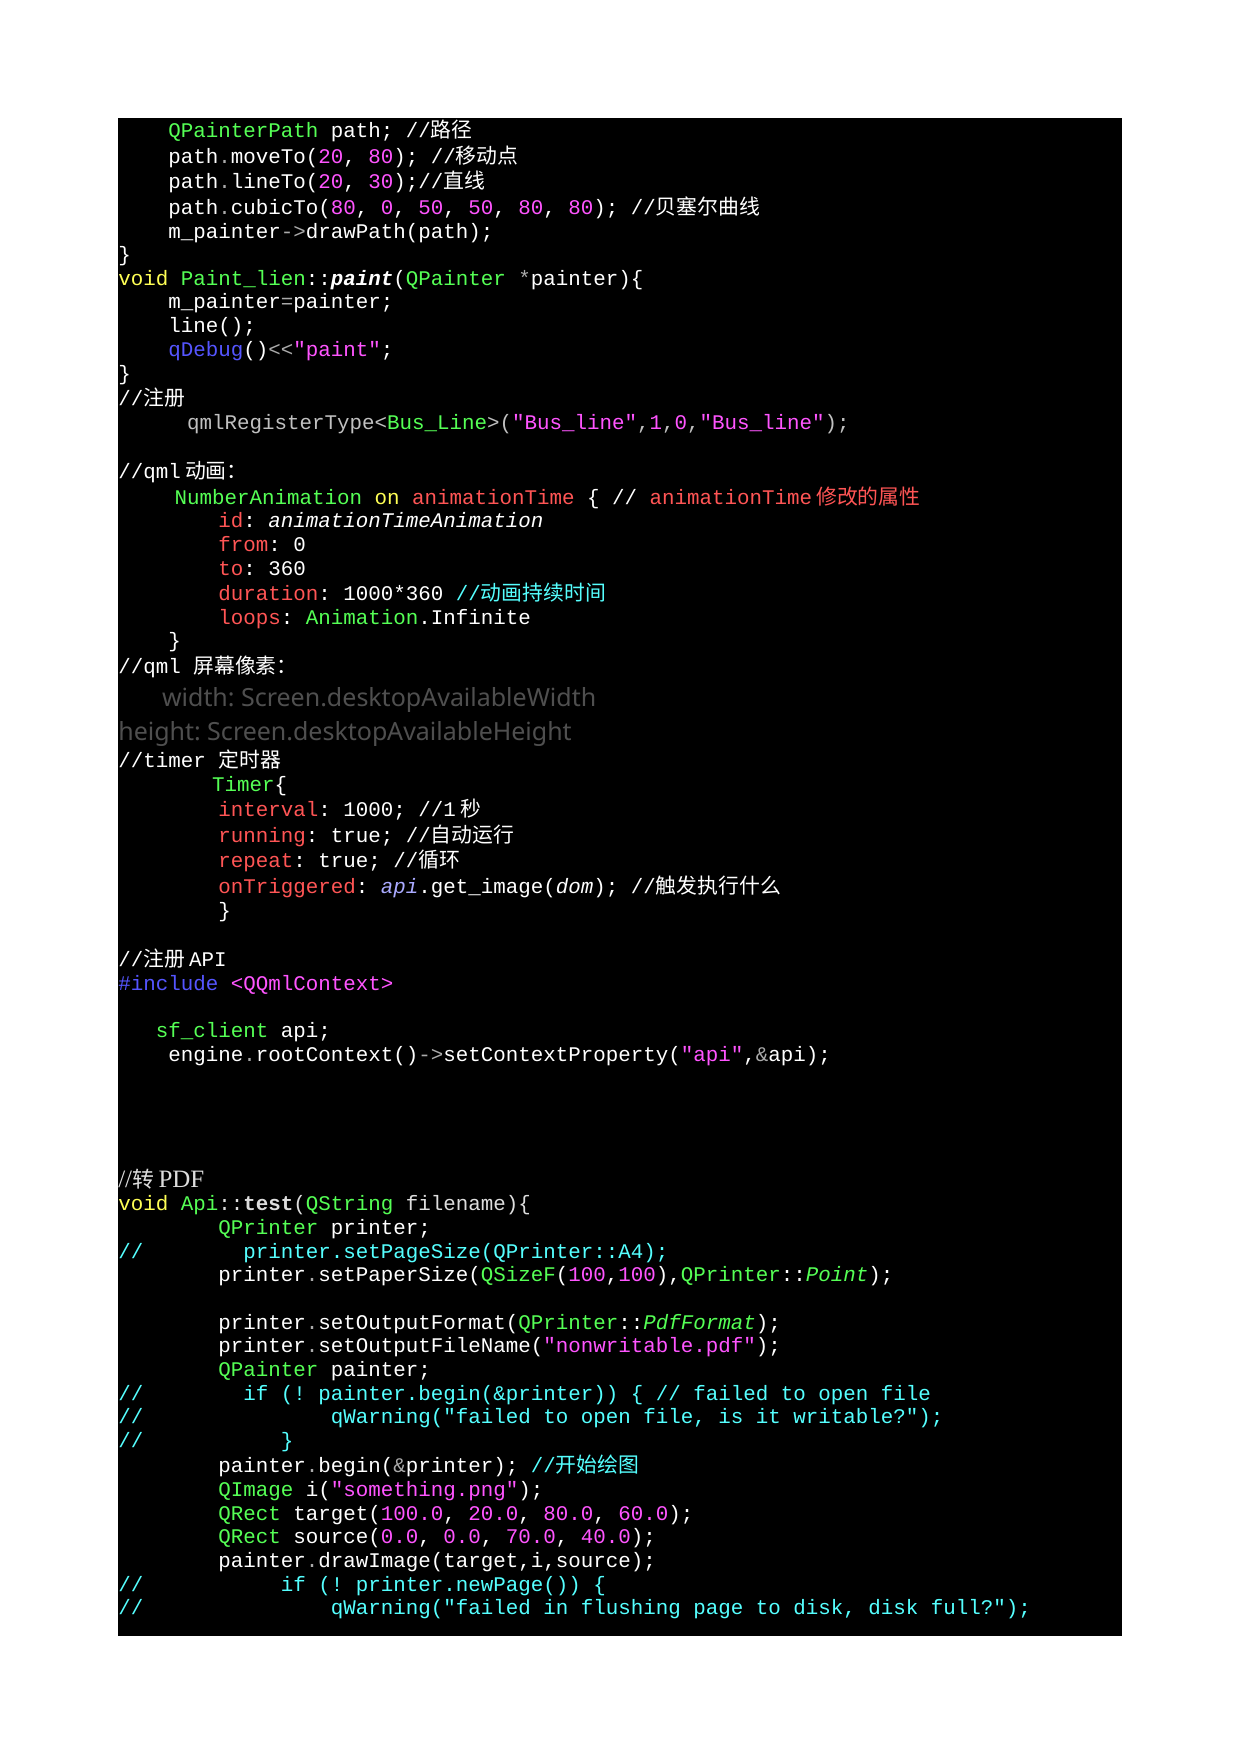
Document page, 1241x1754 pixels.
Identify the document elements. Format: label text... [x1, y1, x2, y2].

text painter.begin(&printer); //开始绘图 [118, 1453, 1122, 1479]
text QPainter painter; [118, 1359, 1122, 1383]
text // qWarning("failed in flushing page to disk, disk full?"); [118, 1597, 1122, 1621]
text void Api::test(QString filename){ [118, 1193, 1122, 1217]
text NumberAnimation on animationTime { // animationTime修改的属性 [118, 485, 1122, 510]
text QPrinter printer; [118, 1217, 1122, 1241]
text interval: 1000; //1秒 [118, 797, 1122, 823]
text QRect target(100.0, 20.0, 80.0, 60.0); [118, 1503, 1122, 1526]
text printer.setOutputFileName("nonwritable.pdf"); [118, 1335, 1122, 1359]
text path.moveTo(20, 80); //移动点 [118, 144, 1122, 169]
text from: 0 [118, 534, 1122, 558]
text QRect source(0.0, 0.0, 70.0, 40.0); [118, 1526, 1122, 1550]
text void Paint_lien::paint(QPainter *painter){ [118, 268, 1122, 292]
text path.lineTo(20, 30);//直线 [118, 169, 1122, 195]
text line(); [118, 315, 1122, 339]
text //qml动画： [118, 459, 1122, 485]
text // printer.setPageSize(QPrinter::A4); [118, 1241, 1122, 1264]
text //转PDF [118, 1162, 1122, 1193]
text // if (! painter.begin(&printer)) { // failed to open file [118, 1383, 1122, 1406]
text //timer 定时器 [118, 748, 1122, 773]
text printer.setOutputFormat(QPrinter::PdfFormat); [118, 1312, 1122, 1335]
text to: 360 [118, 558, 1122, 581]
text loops: Animation.Infinite [118, 607, 1122, 631]
text } [118, 900, 1122, 923]
text duration: 1000*360 //动画持续时间 [118, 581, 1122, 607]
text engine.rootContext()->setContextProperty("api",&api); [118, 1043, 1122, 1067]
text QPainterPath path; //路径 [118, 118, 1122, 144]
text QImage i("something.png"); [118, 1479, 1122, 1503]
text painter.drawImage(target,i,source); [118, 1550, 1122, 1574]
text sf_client api; [118, 1020, 1122, 1043]
text path.cubicTo(80, 0, 50, 50, 80, 80); //贝塞尔曲线 [118, 195, 1122, 221]
text width: Screen.desktopAvailableWidth height: Screen.desktopAvailableHeight [118, 680, 1122, 748]
text } [118, 362, 1122, 386]
text } [118, 244, 1122, 268]
text onTriggered: api.get_image(dom); //触发执行什么 [118, 874, 1122, 900]
text running: true; //自动运行 [118, 823, 1122, 848]
text // } [118, 1430, 1122, 1453]
text qmlRegisterType<Bus_Line>("Bus_line",1,0,"Bus_line"); [118, 412, 1122, 435]
text qDebug()<<"paint"; [118, 339, 1122, 362]
text id: animationTimeAnimation [118, 510, 1122, 534]
text //注册API [118, 947, 1122, 973]
text repeat: true; //循环 [118, 848, 1122, 874]
text #include <QQmlContext> [118, 973, 1122, 996]
text //注册 [118, 386, 1122, 412]
text // qWarning("failed to open file, is it writable?"); [118, 1406, 1122, 1430]
text Timer{ [118, 773, 1122, 797]
text printer.setPaperSize(QSizeF(100,100),QPrinter::Point); [118, 1264, 1122, 1288]
text // if (! printer.newPage()) { [118, 1574, 1122, 1597]
text } [118, 631, 1122, 654]
text //qml 屏幕像素： [118, 654, 1122, 680]
text m_painter=painter; [118, 292, 1122, 315]
text m_painter->drawPath(path); [118, 221, 1122, 244]
